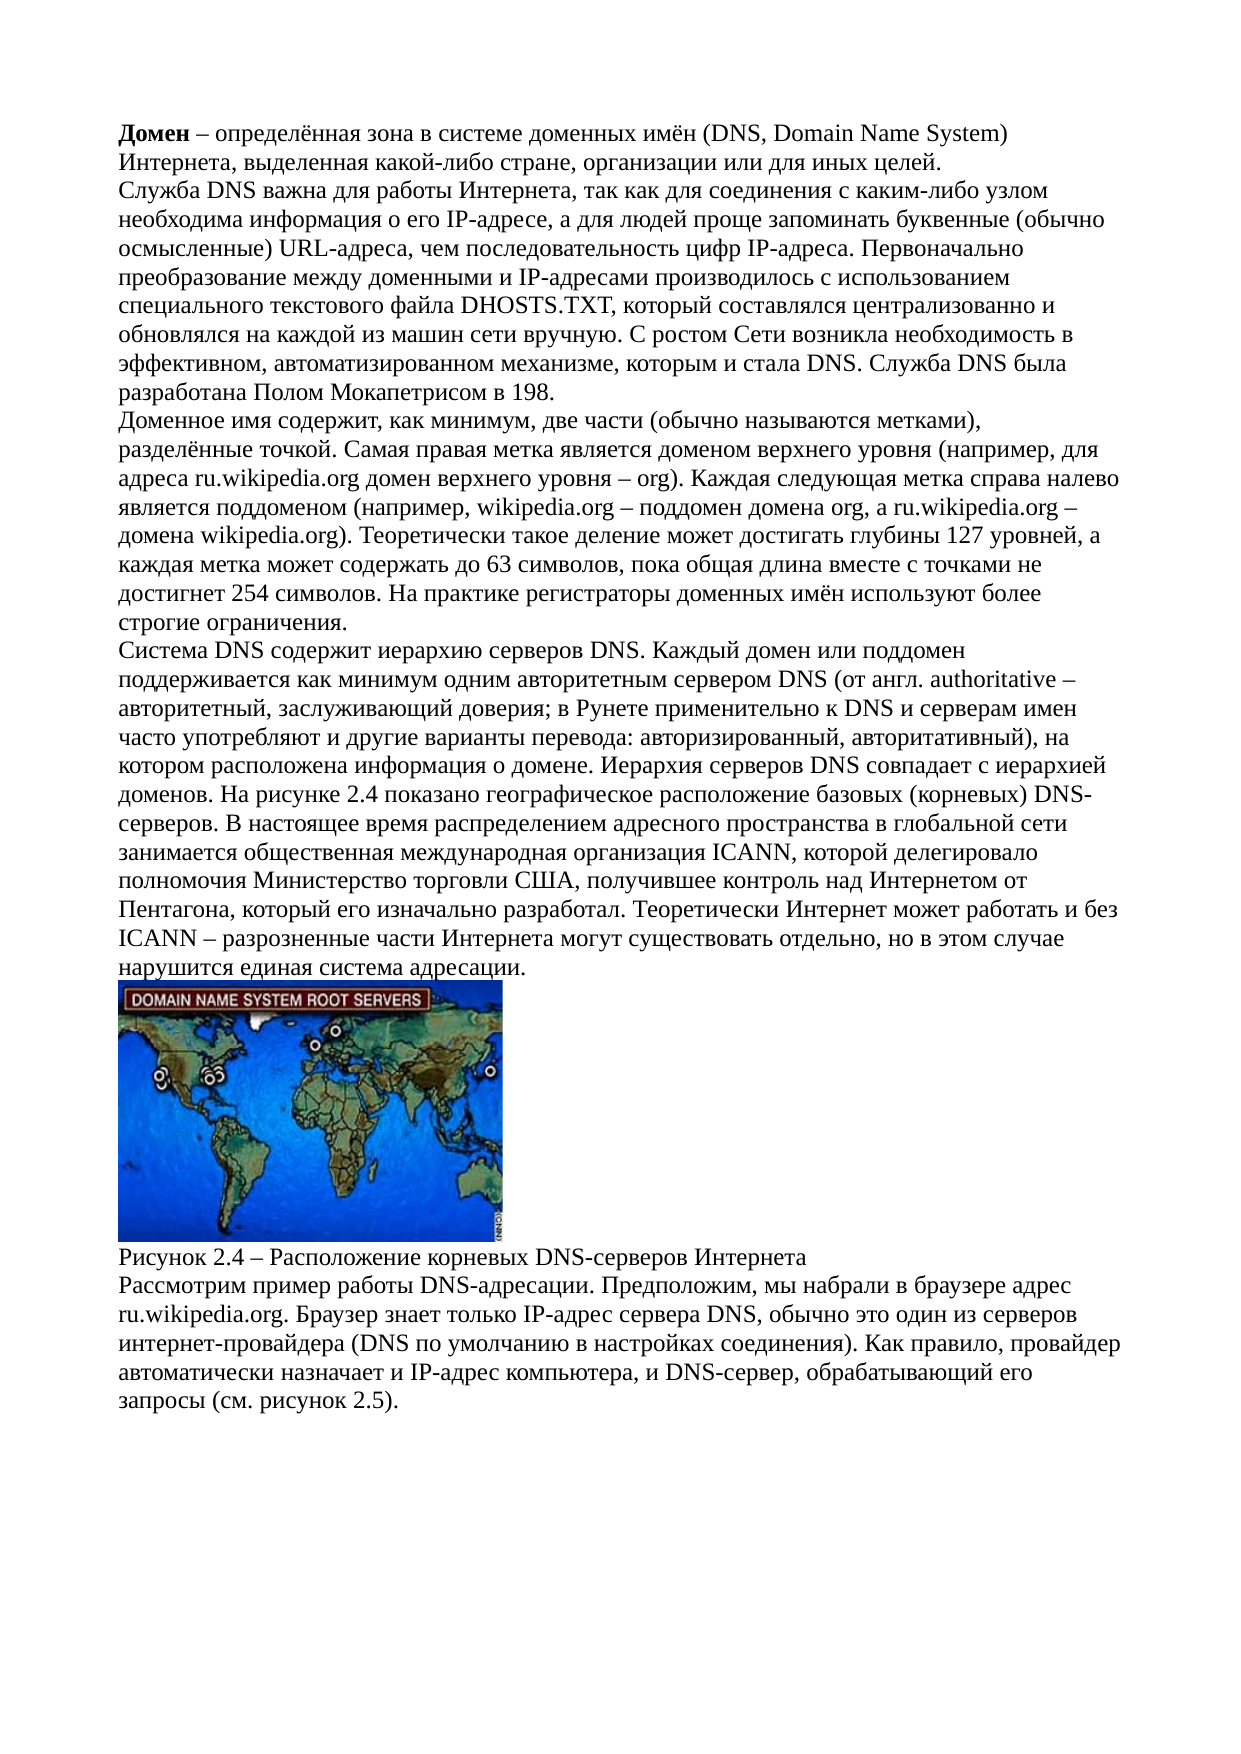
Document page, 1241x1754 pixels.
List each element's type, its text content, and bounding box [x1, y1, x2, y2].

text Домен – определённая зона в системе доменных имён (DNS, Domain Name System) Интернета, выделенная какой-либо стране, организации или для иных целей. [118, 118, 1122, 176]
text Рисунок 2.4 – Расположение корневых DNS-серверов Интернета [118, 1242, 1122, 1271]
text Система DNS содержит иерархию серверов DNS. Каждый домен или поддомен поддерживается как минимум одним авторитетным сервером DNS (от англ. authoritative – авторитетный, заслуживающий доверия; в Рунете применительно к DNS и серверам имен часто употребляют и другие варианты перевода: авторизированный, авторитативный), на котором расположена информация о домене. Иерархия серверов DNS совпадает с иерархией доменов. На рисунке 2.4 показано географическое расположение базовых (корневых) DNS-серверов. В настоящее время распределением адресного пространства в глобальной сети занимается общественная международная организация ICANN, которой делегировало полномочия Министерство торговли США, получившее контроль над Интернетом от Пентагона, который его изначально разработал. Теоретически Интернет может работать и без ICANN – разрозненные части Интернета могут существовать отдельно, но в этом случае нарушится единая система адресации. [118, 636, 1122, 981]
text Доменное имя содержит, как минимум, две части (обычно называются метками), разделённые точкой. Самая правая метка является доменом верхнего уровня (например, для адреса ru.wikipedia.org домен верхнего уровня – org). Каждая следующая метка справа налево является поддоменом (например, wikipedia.org – поддомен домена org, а ru.wikipedia.org – домена wikipedia.org). Теоретически такое деление может достигать глубины 127 уровней, а каждая метка может содержать до 63 символов, пока общая длина вместе с точками не достигнет 254 символов. На практике регистраторы доменных имён используют более строгие ограничения. [118, 406, 1122, 636]
text Рассмотрим пример работы DNS-адресации. Предположим, мы набрали в браузере адрес ru.wikipedia.org. Браузер знает только IP-адрес сервера DNS, обычно это один из серверов интернет-провайдера (DNS по умолчанию в настройках соединения). Как правило, провайдер автоматически назначает и IP-адрес компьютера, и DNS-сервер, обрабатывающий его запросы (см. рисунок 2.5). [118, 1271, 1122, 1414]
picture [118, 980, 503, 1242]
text Служба DNS важна для работы Интернета, так как для соединения с каким-либо узлом необходима информация о его IP-адресе, а для людей проще запоминать буквенные (обычно осмысленные) URL-адреса, чем последовательность цифр IP-адреса. Первоначально преобразование между доменными и IP-адресами производилось с использованием специального текстового файла DHOSTS.TXT, который составлялся централизованно и обновлялся на каждой из машин сети вручную. С ростом Сети возникла необходимость в эффективном, автоматизированном механизме, которым и стала DNS. Служба DNS была разработана Полом Мокапетрисом в 198. [118, 176, 1122, 406]
